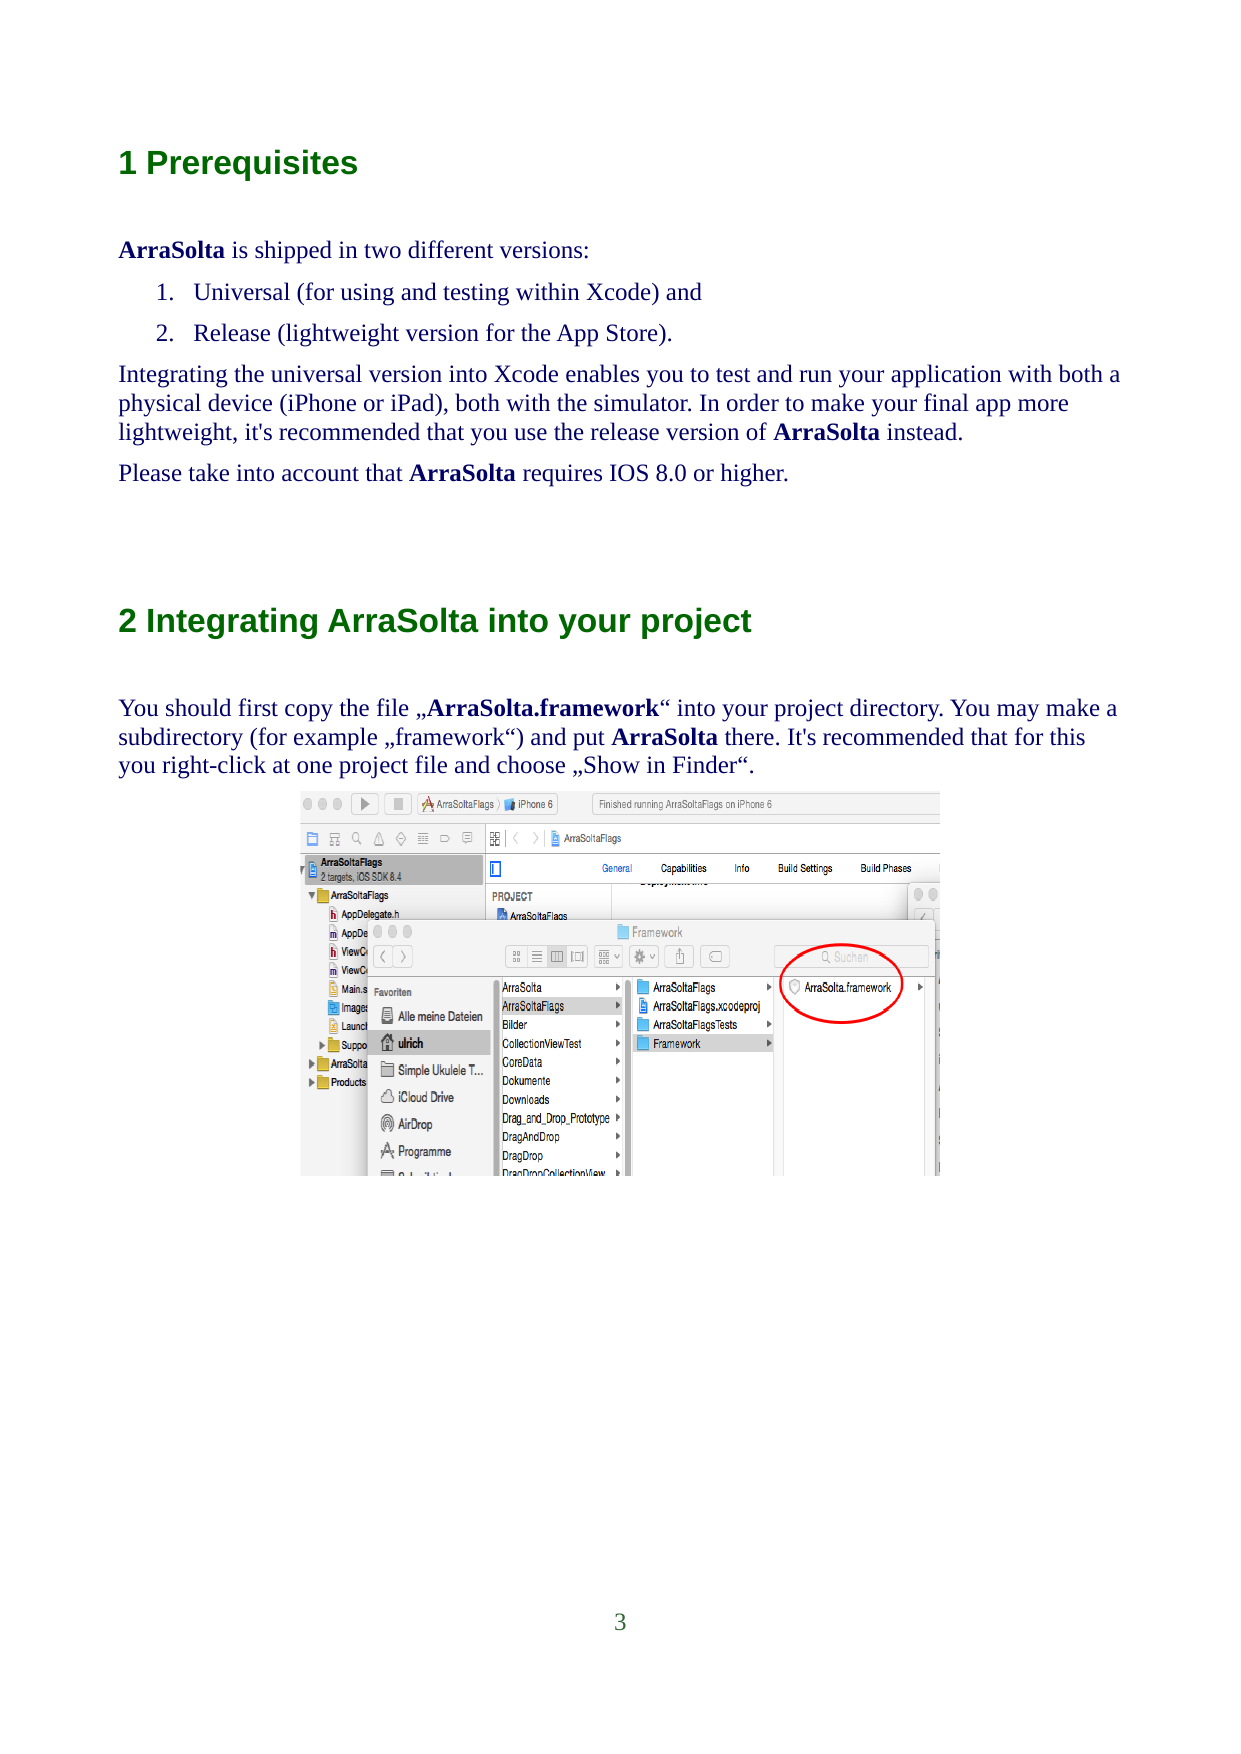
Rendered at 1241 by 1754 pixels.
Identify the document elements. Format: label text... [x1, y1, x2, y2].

list Release (lightweight version for the App Store). [156, 318, 1122, 347]
list Universal (for using and testing within Xcode) and [156, 277, 1122, 306]
text Integrating the universal version into Xcode enables you to test and run your application with both a physical device (iPhone or iPad), both with the simulator. In order to make your final app more lightweight, it's recommended that you use the release version of ArraSolta instead. [118, 359, 1122, 446]
text You should first copy the file „ArraSolta.framework“ into your project directory. You may make a subdirectory (for example „framework“) and put ArraSolta there. It's recommended that for this you right-click at one project file and choose „Show in Finder“. [118, 693, 1122, 779]
subtitle 1 Prerequisites [118, 143, 1122, 182]
text Please take into account that ArraSolta requires IOS 8.0 or higher. [118, 458, 1122, 487]
text ArraSolta is shipped in two different versions: [118, 236, 1122, 264]
subtitle 2 Integrating ArraSolta into your project [118, 600, 1122, 639]
picture [300, 791, 940, 1176]
